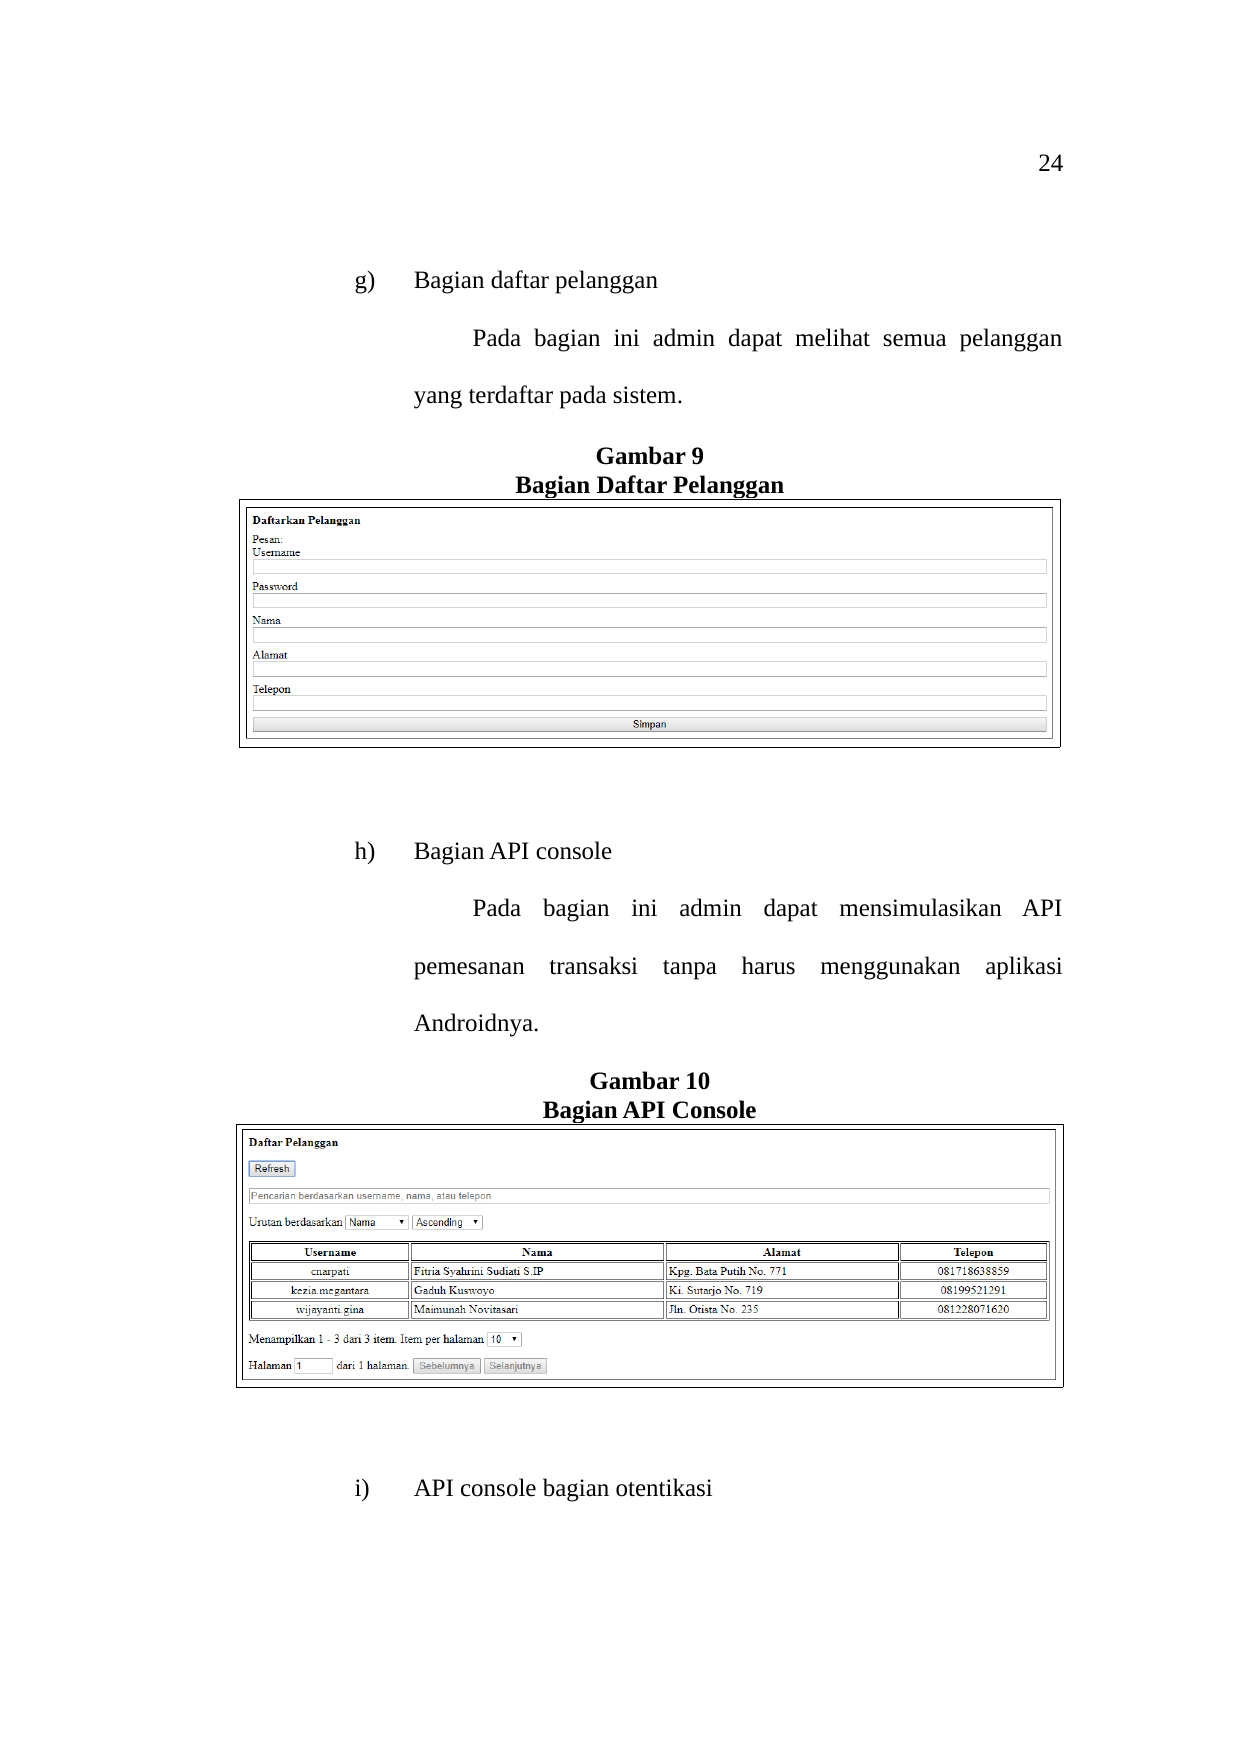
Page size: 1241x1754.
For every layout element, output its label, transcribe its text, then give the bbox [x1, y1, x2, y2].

text h) Bagian API console [354, 836, 1063, 865]
text Bagian Daftar Pelanggan [239, 470, 1060, 499]
text Gambar 10 [236, 1066, 1063, 1095]
picture [239, 1126, 1060, 1385]
text Pada bagian ini admin dapat mensimulasikan API pemesanan transaksi tanpa harus menggunakan aplikasi Androidnya. [413, 893, 1063, 1037]
picture [242, 501, 1058, 744]
text Gambar 9 [239, 441, 1060, 470]
text i) API console bagian otentikasi [354, 1473, 1063, 1502]
text [237, 1125, 1063, 1387]
text Pada bagian ini admin dapat melihat semua pelanggan yang terdaftar pada sistem. [413, 323, 1063, 409]
text [240, 500, 1060, 747]
text Bagian API Console [236, 1095, 1063, 1124]
text g) Bagian daftar pelanggan [354, 266, 1063, 294]
